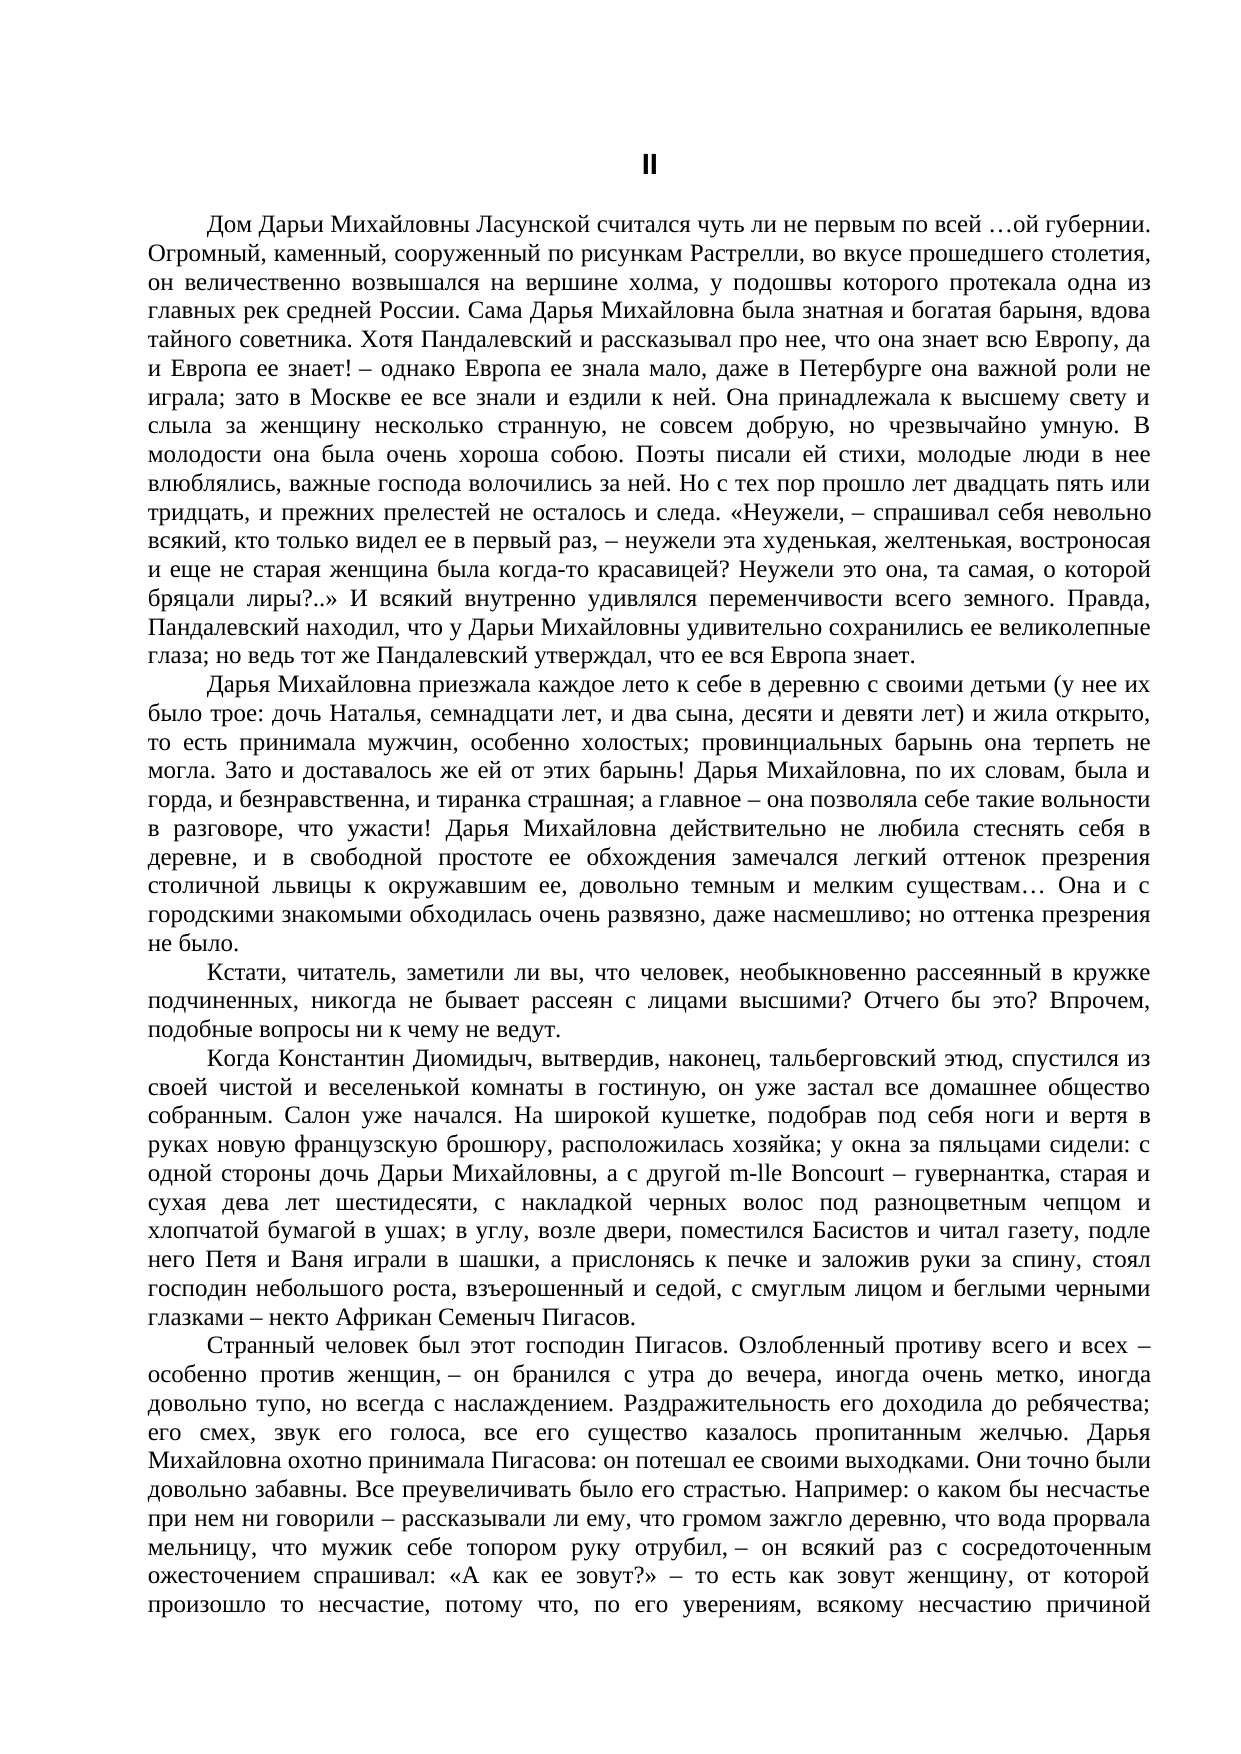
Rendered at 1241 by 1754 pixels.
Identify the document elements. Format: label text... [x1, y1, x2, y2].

text Странный человек был этот господин Пигасов. Озлобленный противу всего и всех – особенно против женщин, – он бранился с утра до вечера, иногда очень метко, иногда довольно тупо, но всегда с наслаждением. Раздражительность его доходила до ребячества; его смех, звук его голоса, все его существо казалось пропитанным желчью. Дарья Михайловна охотно принимала Пигасова: он потешал ее своими выходками. Они точно были довольно забавны. Все преувеличивать было его страстью. Например: о каком бы несчастье при нем ни говорили – рассказывали ли ему, что громом зажгло деревню, что вода прорвала мельницу, что мужик себе топором руку отрубил, – он всякий раз с сосредоточенным ожесточением спрашивал: «А как ее зовут?» – то есть как зовут женщину, от которой произошло то несчастие, потому что, по его уверениям, всякому несчастию причиной [148, 1330, 1152, 1618]
text Дом Дарьи Михайловны Ласунской считался чуть ли не первым по всей …ой губернии. Огромный, каменный, сооруженный по рисункам Растрелли, во вкусе прошедшего столетия, он величественно возвышался на вершине холма, у подошвы которого протекала одна из главных рек средней России. Сама Дарья Михайловна была знатная и богатая барыня, вдова тайного советника. Хотя Пандалевский и рассказывал про нее, что она знает всю Европу, да и Европа ее знает! – однако Европа ее знала мало, даже в Петербурге она важной роли не играла; зато в Москве ее все знали и ездили к ней. Она принадлежала к высшему свету и слыла за женщину несколько странную, не совсем добрую, но чрезвычайно умную. В молодости она была очень хороша собою. Поэты писали ей стихи, молодые люди в нее влюблялись, важные господа волочились за ней. Но с тех пор прошло лет двадцать пять или тридцать, и прежних прелестей не осталось и следа. «Неужели, – спрашивал себя невольно всякий, кто только видел ее в первый раз, – неужели эта худенькая, желтенькая, востроносая и еще не старая женщина была когда-то красавицей? Неужели это она, та самая, о которой бряцали лиры?..» И всякий внутренно удивлялся переменчивости всего земного. Правда, Пандалевский находил, что у Дарьи Михайловны удивительно сохранились ее великолепные глаза; но ведь тот же Пандалевский утверждал, что ее вся Европа знает. [148, 209, 1152, 669]
text Когда Константин Диомидыч, вытвердив, наконец, тальберговский этюд, спустился из своей чистой и веселенькой комнаты в гостиную, он уже застал все домашнее общество собранным. Салон уже начался. На широкой кушетке, подобрав под себя ноги и вертя в руках новую французскую брошюру, расположилась хозяйка; у окна за пяльцами сидели: с одной стороны дочь Дарьи Михайловны, а с другой m-lle Boncourt – гувернантка, старая и сухая дева лет шестидесяти, с накладкой черных волос под разноцветным чепцом и хлопчатой бумагой в ушах; в углу, возле двери, поместился Басистов и читал газету, подле него Петя и Ваня играли в шашки, а прислонясь к печке и заложив руки за спину, стоял господин небольшого роста, взъерошенный и седой, с смуглым лицом и беглыми черными глазками – некто Африкан Семеныч Пигасов. [148, 1043, 1152, 1330]
subtitle II [148, 147, 1152, 180]
text Дарья Михайловна приезжала каждое лето к себе в деревню с своими детьми (у нее их было трое: дочь Наталья, семнадцати лет, и два сына, десяти и девяти лет) и жила открыто, то есть принимала мужчин, особенно холостых; провинциальных барынь она терпеть не могла. Зато и доставалось же ей от этих барынь! Дарья Михайловна, по их словам, была и горда, и безнравственна, и тиранка страшная; а главное – она позволяла себе такие вольности в разговоре, что ужасти! Дарья Михайловна действительно не любила стеснять себя в деревне, и в свободной простоте ее обхождения замечался легкий оттенок презрения столичной львицы к окружавшим ее, довольно темным и мелким существам… Она и с городскими знакомыми обходилась очень развязно, даже насмешливо; но оттенка презрения не было. [148, 669, 1152, 957]
text Кстати, читатель, заметили ли вы, что человек, необыкновенно рассеянный в кружке подчиненных, никогда не бывает рассеян с лицами высшими? Отчего бы это? Впрочем, подобные вопросы ни к чему не ведут. [148, 957, 1152, 1043]
